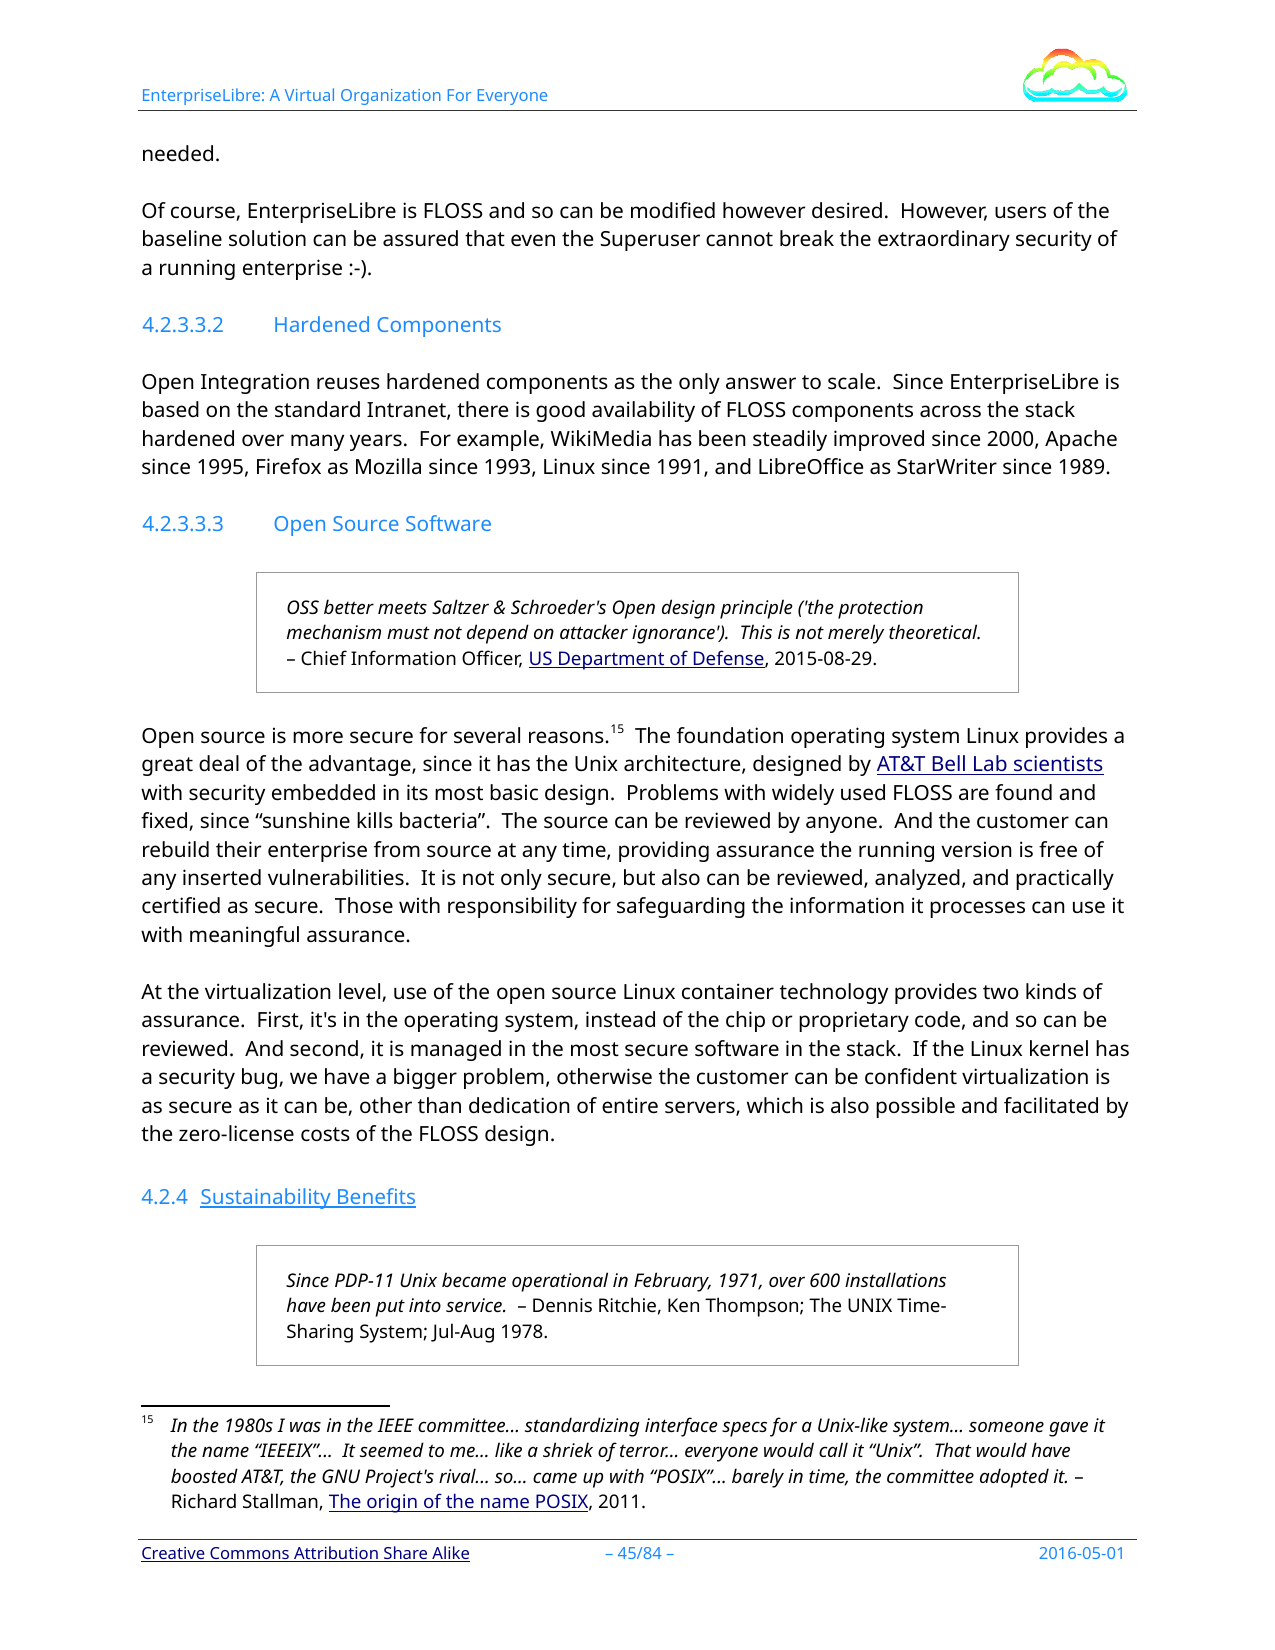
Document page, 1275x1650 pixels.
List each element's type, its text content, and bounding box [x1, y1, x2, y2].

text In the 1980s I was in the IEEE committee... standardizing interface specs for a Unix-like system... someone gave it the name “IEEEIX”... It seemed to me... like a shriek of terror... everyone would call it “Unix”. That would have boosted AT&T, the GNU Project's rival... so... came up with “POSIX”... barely in time, the committee adopted it. – Richard Stallman, The origin of the name POSIX, 2011. [141, 1412, 1134, 1514]
text needed. [141, 139, 1134, 168]
subtitle Sustainability Benefits [141, 1182, 1134, 1211]
text Open Integration reuses hardened components as the only answer to scale. Since EnterpriseLibre is based on the standard Intranet, there is good availability of FLOSS components across the stack hardened over many years. For example, WikiMedia has been steadily improved since 2000, Apache since 1995, Firefox as Mozilla since 1993, Linux since 1991, and LibreOffice as StarWriter since 1989. [141, 367, 1134, 481]
subtitle Open Source Software [137, 509, 1134, 537]
text Open source is more secure for several reasons. The foundation operating system Linux provides a great deal of the advantage, since it has the Unix architecture, designed by AT&T Bell Lab scientists with security embedded in its most basic design. Problems with widely used FLOSS are found and fixed, since “sunshine kills bacteria”. The source can be reviewed by anyone. And the customer can rebuild their enterprise from source at any time, providing assurance the running version is free of any inserted vulnerabilities. It is not only secure, but also can be reviewed, analyzed, and practically certified as secure. Those with responsibility for safeguarding the information it processes can use it with meaningful assurance. [141, 721, 1134, 948]
picture [1022, 47, 1128, 102]
subtitle Hardened Components [137, 310, 1134, 338]
table_header Since PDP-11 Unix became operational in February, 1971, over 600 installations have been put into service. – Dennis Ritchie, Ken Thompson; The UNIX Time-Sharing System; Jul-Aug 1978. [257, 1246, 1018, 1365]
table_header OSS better meets Saltzer & Schroeder's Open design principle ('the protection mechanism must not depend on attacker ignorance'). This is not merely theoretical. – Chief Information Officer, US Department of Defense, 2015-08-29. [257, 573, 1018, 692]
text At the virtualization level, use of the open source Linux container technology provides two kinds of assurance. First, it's in the operating system, instead of the chip or proprietary code, and so can be reviewed. And second, it is managed in the most secure software in the stack. If the Linux kernel has a security bug, we have a bigger problem, otherwise the customer can be confident virtualization is as secure as it can be, other than dedication of entire servers, which is also possible and facilitated by the zero-license costs of the FLOSS design. [141, 977, 1134, 1148]
text Of course, EnterpriseLibre is FLOSS and so can be modified however desired. However, users of the baseline solution can be assured that even the Superuser cannot break the extraordinary security of a running enterprise :-). [141, 196, 1134, 281]
